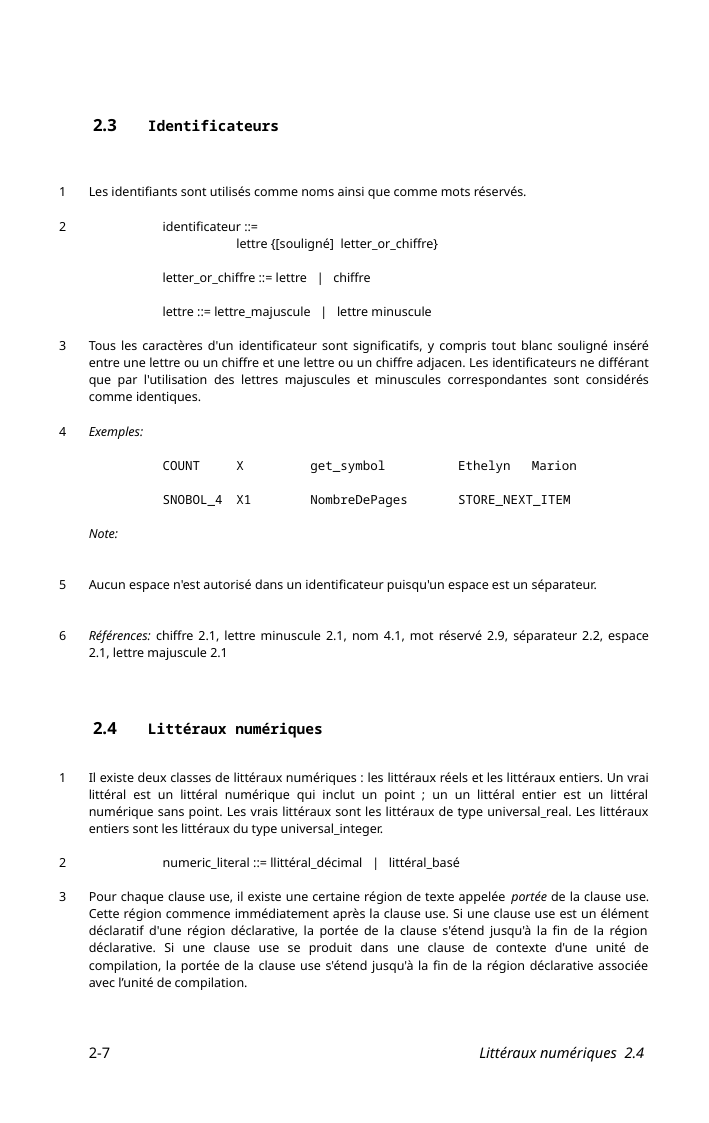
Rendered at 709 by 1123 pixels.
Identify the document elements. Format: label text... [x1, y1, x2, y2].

text identificateur ::= [88, 218, 649, 235]
text lettre {[souligné] letter_or_chiffre} [88, 235, 649, 252]
text Pour chaque clause use, il existe une certaine région de texte appelée portée de la clause use. Cette région commence immédiatement après la clause use. Si une clause use est un élément déclaratif d'une région déclarative, la portée de la clause s'étend jusqu'à la fin de la région déclarative. Si une clause use se produit dans une clause de contexte d'une unité de compilation, la portée de la clause use s'étend jusqu'à la fin de la région déclarative associée avec l’unité de compilation. [88, 888, 649, 991]
text Références: chiffre 2.1, lettre minuscule 2.1, nom 4.1, mot réservé 2.9, séparateur 2.2, espace 2.1, lettre majuscule 2.1 [88, 627, 649, 662]
subtitle Littéraux numériques [88, 716, 649, 739]
text lettre ::= lettre_majuscule | lettre minuscule [88, 303, 649, 320]
text letter_or_chiffre ::= lettre | chiffre [88, 269, 649, 286]
text SNOBOL_4 X1 NombreDePages STORE_NEXT_ITEM [88, 491, 649, 508]
text Les identifiants sont utilisés comme noms ainsi que comme mots réservés. [88, 183, 649, 201]
text Exemples: [88, 423, 649, 440]
text numeric_literal ::= llittéral_décimal | littéral_basé [88, 854, 649, 871]
text Aucun espace n'est autorisé dans un identificateur puisqu'un espace est un séparateur. [88, 576, 649, 593]
text Note: [88, 525, 649, 542]
subtitle Identificateurs [88, 114, 649, 137]
text Tous les caractères d'un identificateur sont significatifs, y compris tout blanc souligné inséré entre une lettre ou un chiffre et une lettre ou un chiffre adjacen. Les identificateurs ne différant que par l'utilisation des lettres majuscules et minuscules correspondantes sont considérés comme identiques. [88, 337, 649, 406]
text COUNT X get_symbol Ethelyn Marion [88, 457, 649, 474]
text Il existe deux classes de littéraux numériques : les littéraux réels et les littéraux entiers. Un vrai littéral est un littéral numérique qui inclut un point ; un un littéral entier est un littéral numérique sans point. Les vrais littéraux sont les littéraux de type universal_real. Les littéraux entiers sont les littéraux du type universal_integer. [88, 769, 649, 837]
